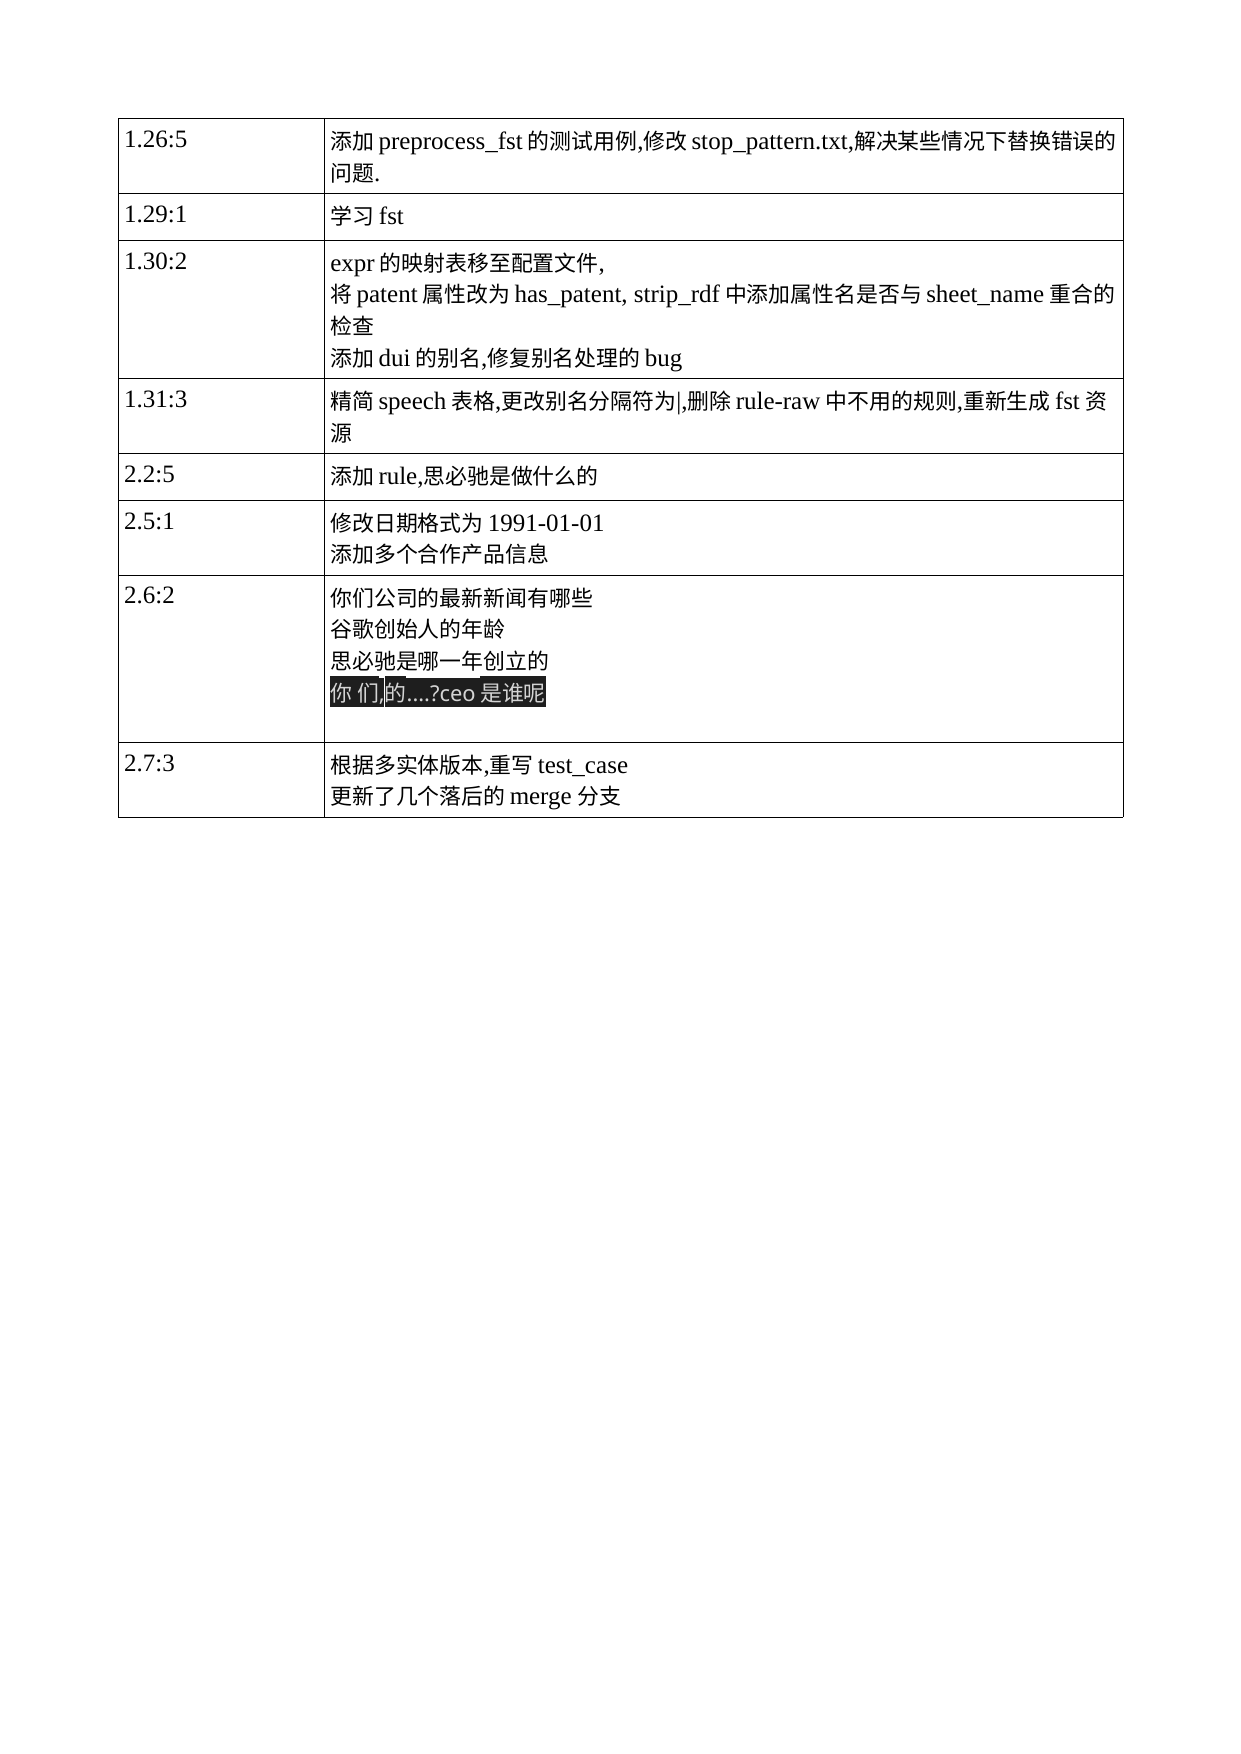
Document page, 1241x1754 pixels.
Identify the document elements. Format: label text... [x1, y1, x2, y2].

table_cell 添加preprocess_fst的测试用例,修改stop_pattern.txt,解决某些情况下替换错误的问题. [325, 119, 1123, 193]
table_cell 1.26:5 [119, 119, 324, 193]
table_cell 2.5:1 [119, 501, 324, 575]
table_cell 2.6:2 [119, 576, 324, 742]
table_cell 1.31:3 [119, 379, 324, 453]
table_cell 学习 fst [325, 194, 1123, 240]
table_cell 1.29:1 [119, 194, 324, 240]
table_cell 添加rule,思必驰是做什么的 [325, 454, 1123, 500]
table_cell expr的映射表移至配置文件, 将patent属性改为has_patent, strip_rdf中添加属性名是否与sheet_name重合的检查 添加dui的别名,修复别名处理的bug [325, 241, 1123, 378]
table_cell 你们公司的最新新闻有哪些 谷歌创始人的年龄 思必驰是哪一年创立的 你 们,的....?ceo是谁呢 [325, 576, 1123, 742]
table_cell 2.7:3 [119, 743, 324, 817]
table_cell 修改日期格式为1991-01-01 添加多个合作产品信息 [325, 501, 1123, 575]
table_cell 2.2:5 [119, 454, 324, 500]
table_cell 1.30:2 [119, 241, 324, 378]
table_cell 精简speech表格,更改别名分隔符为|,删除rule-raw中不用的规则,重新生成fst资源 [325, 379, 1123, 453]
table_cell 根据多实体版本,重写test_case 更新了几个落后的merge 分支 [325, 743, 1123, 817]
